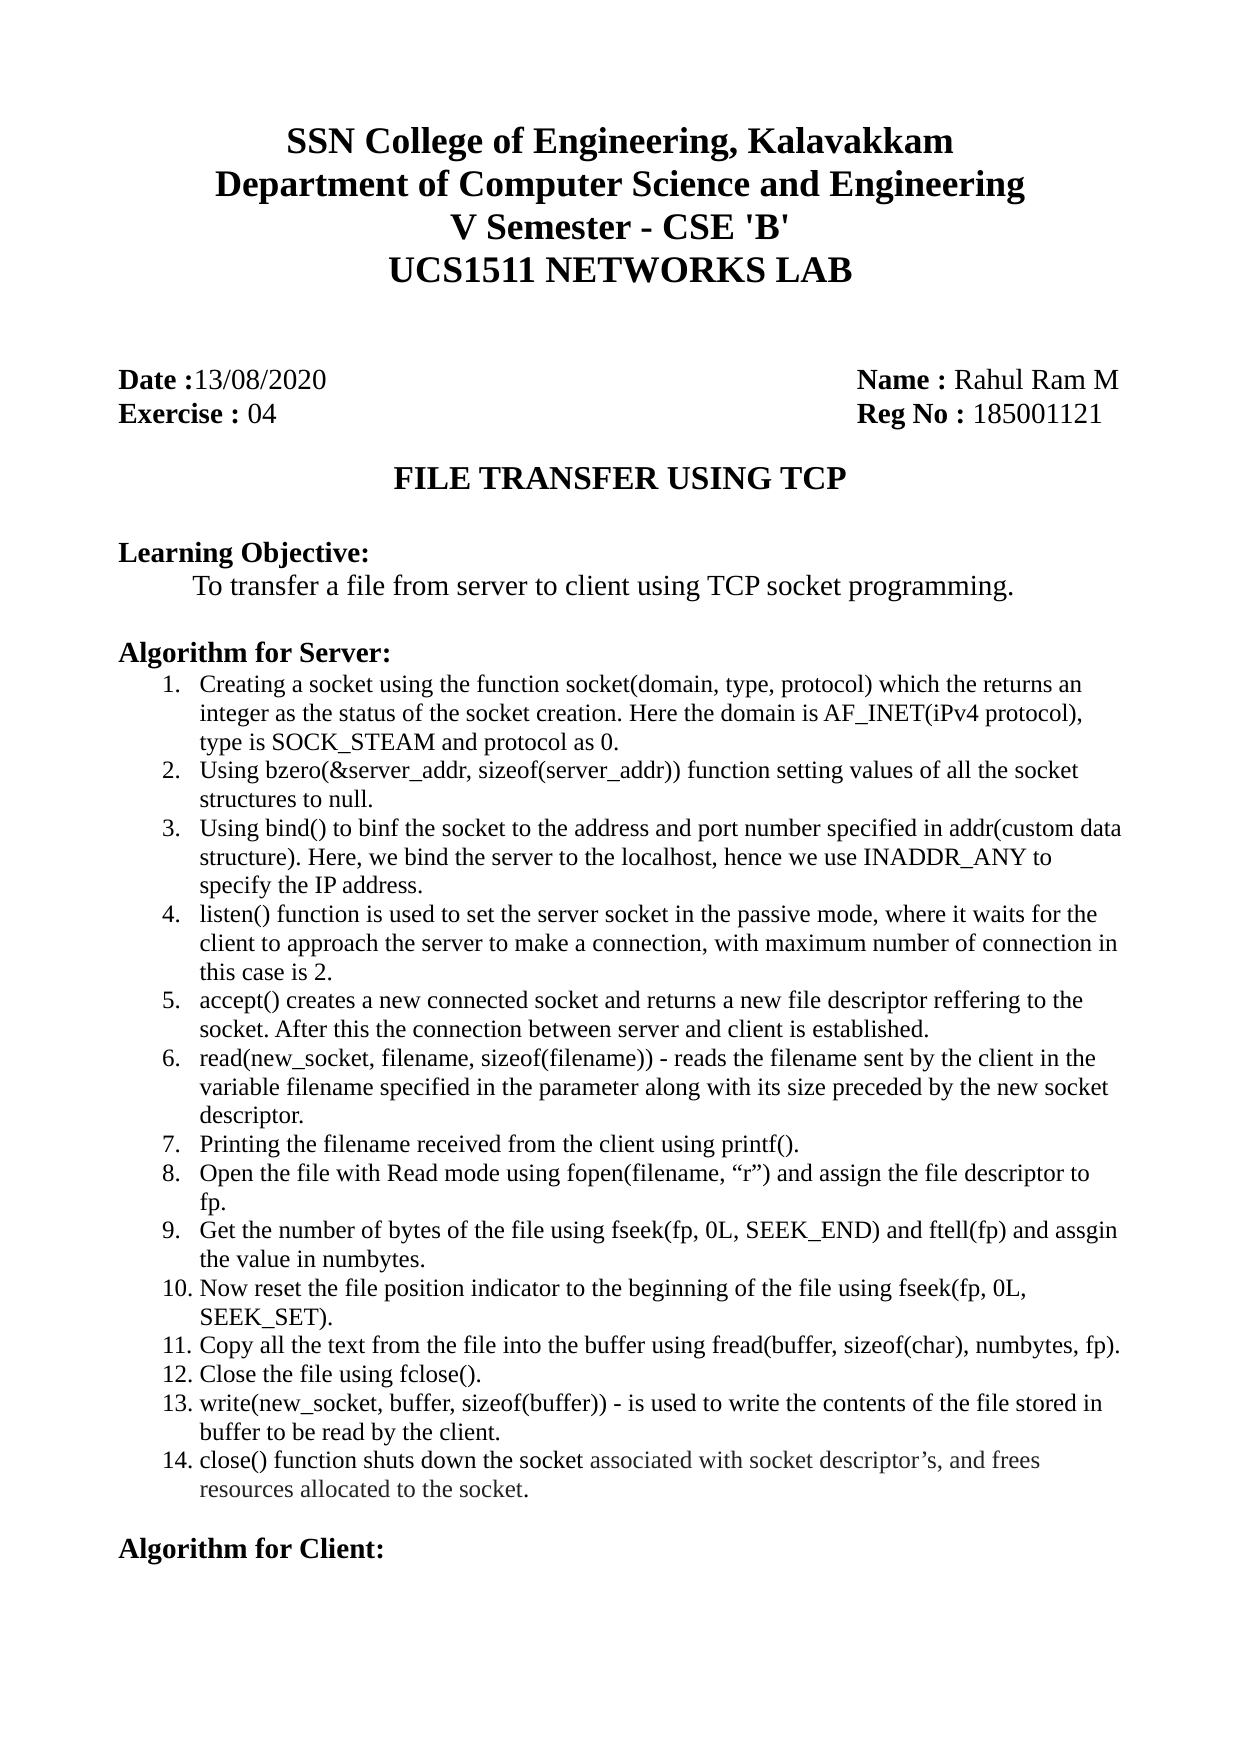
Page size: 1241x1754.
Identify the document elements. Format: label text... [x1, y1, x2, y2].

list listen() function is used to set the server socket in the passive mode, where it waits for the client to approach the server to make a connection, with maximum number of connection in this case is 2. [162, 899, 1122, 985]
text Learning Objective: [118, 535, 1122, 568]
list Creating a socket using the function socket(domain, type, protocol) which the returns an integer as the status of the socket creation. Here the domain is AF_INET(iPv4 protocol), type is SOCK_STEAM and protocol as 0. [162, 669, 1122, 755]
list Now reset the file position indicator to the beginning of the file using fseek(fp, 0L, SEEK_SET). [162, 1273, 1122, 1330]
text FILE TRANSFER USING TCP [118, 458, 1122, 497]
list Close the file using fclose(). [162, 1359, 1122, 1388]
list Open the file with Read mode using fopen(filename, “r”) and assign the file descriptor to fp. [162, 1158, 1122, 1215]
list accept() creates a new connected socket and returns a new file descriptor reffering to the socket. After this the connection between server and client is established. [162, 985, 1122, 1043]
text UCS1511 NETWORKS LAB [118, 247, 1122, 291]
list Get the number of bytes of the file using fseek(fp, 0L, SEEK_END) and ftell(fp) and assgin the value in numbytes. [162, 1215, 1122, 1273]
list close() function shuts down the socket associated with socket descriptor’s, and frees resources allocated to the socket. [162, 1445, 1122, 1503]
text Date :13/08/2020 Name : Rahul Ram M [118, 362, 1122, 396]
text V Semester - CSE 'B' [118, 204, 1122, 247]
text Exercise : 04 Reg No : 185001121 [118, 396, 1122, 429]
text Algorithm for Server: [118, 636, 1122, 669]
list Using bind() to binf the socket to the address and port number specified in addr(custom data structure). Here, we bind the server to the localhost, hence we use INADDR_ANY to specify the IP address. [162, 813, 1122, 899]
text Department of Computer Science and Engineering [118, 161, 1122, 204]
list Using bzero(&server_addr, sizeof(server_addr)) function setting values of all the socket structures to null. [162, 755, 1122, 813]
text SSN College of Engineering, Kalavakkam [118, 118, 1122, 161]
text To transfer a file from server to client using TCP socket programming. [118, 568, 1122, 602]
list Copy all the text from the file into the buffer using fread(buffer, sizeof(char), numbytes, fp). [162, 1330, 1122, 1359]
list read(new_socket, filename, sizeof(filename)) - reads the filename sent by the client in the variable filename specified in the parameter along with its size preceded by the new socket descriptor. [162, 1043, 1122, 1129]
list write(new_socket, buffer, sizeof(buffer)) - is used to write the contents of the file stored in buffer to be read by the client. [162, 1388, 1122, 1445]
list Printing the filename received from the client using printf(). [162, 1129, 1122, 1158]
text Algorithm for Client: [118, 1532, 1122, 1565]
